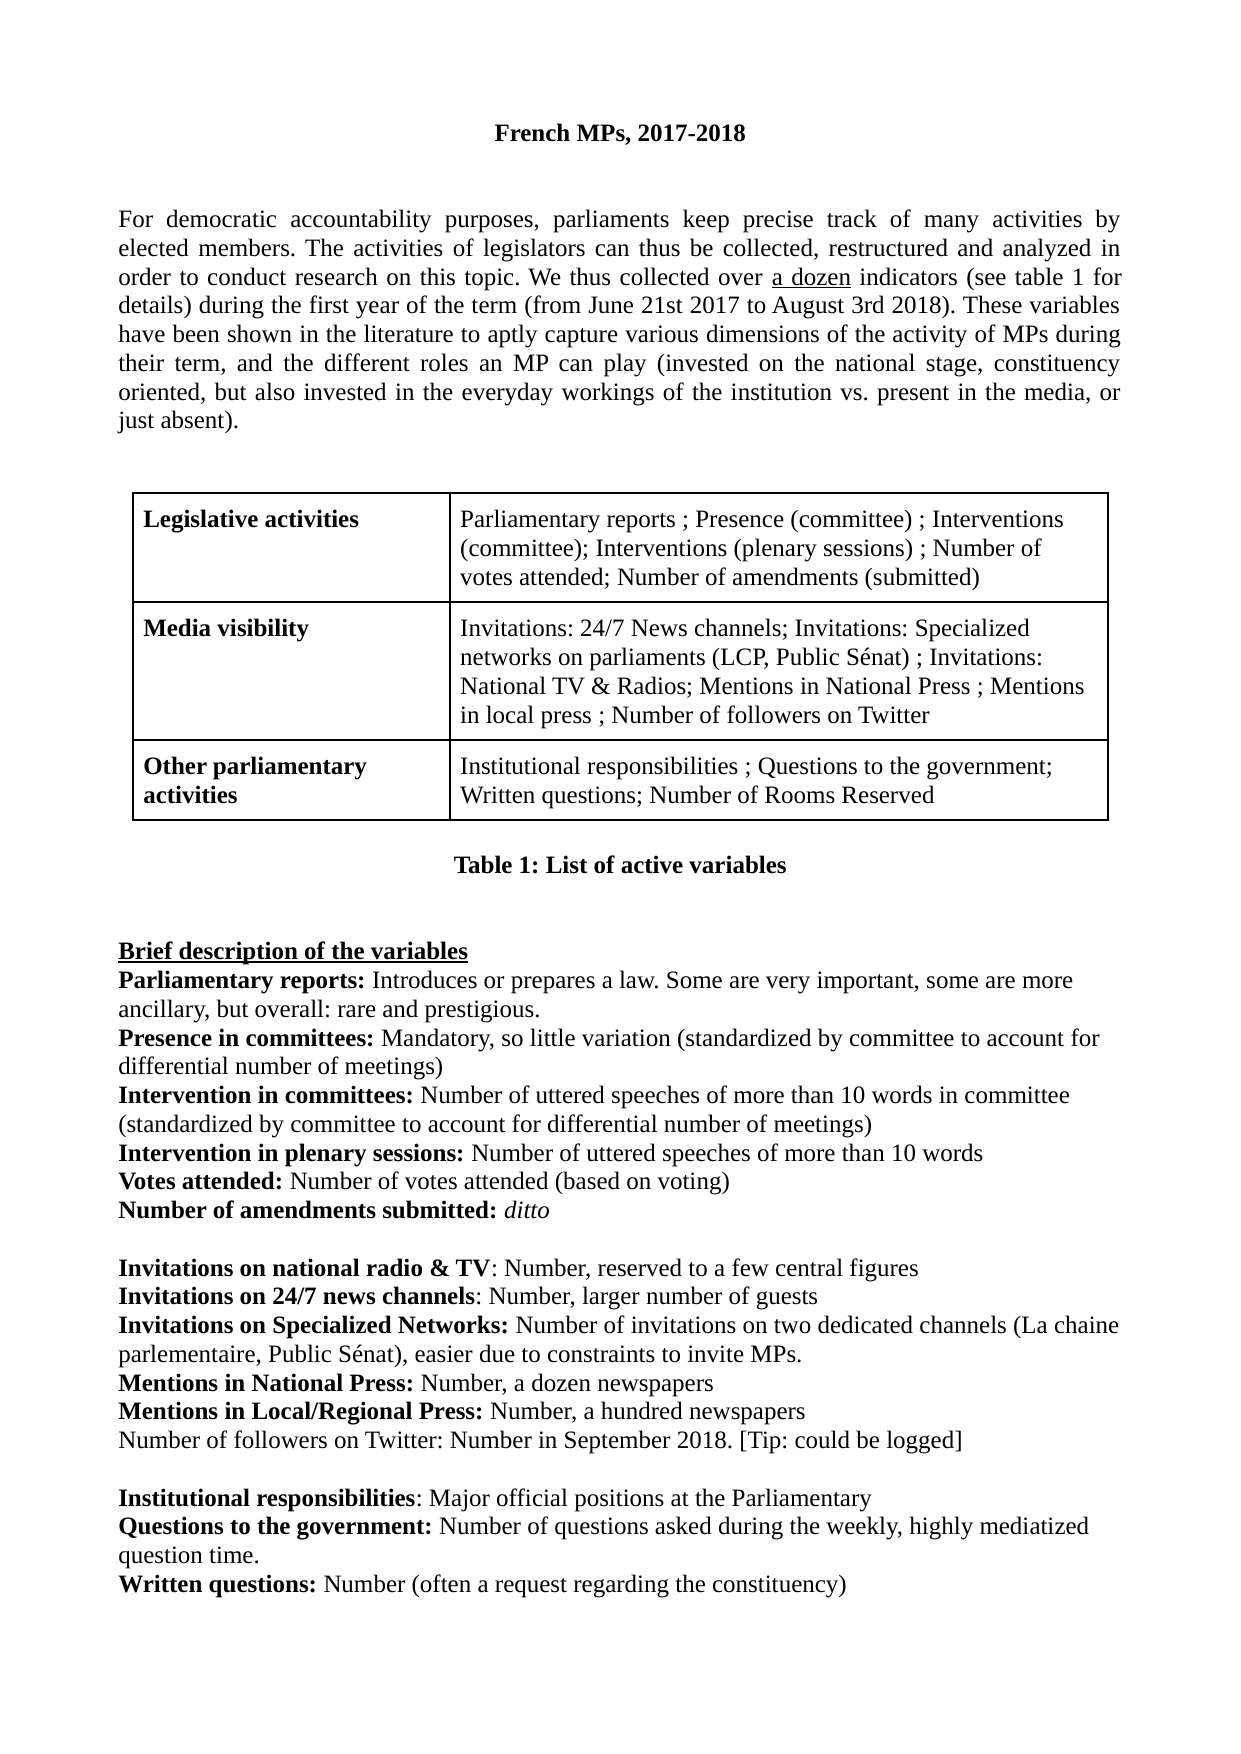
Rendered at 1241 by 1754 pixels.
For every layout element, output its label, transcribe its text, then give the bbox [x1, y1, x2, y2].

table_header Legislative activities [134, 494, 449, 601]
text Invitations on 24/7 news channels: Number, larger number of guests [118, 1281, 1122, 1310]
text Brief description of the variables [118, 936, 1122, 965]
table_cell Other parliamentary activities [134, 741, 449, 819]
text Intervention in committees: Number of uttered speeches of more than 10 words in committee (standardized by committee to account for differential number of meetings) [118, 1080, 1122, 1138]
text For democratic accountability purposes, parliaments keep precise track of many activities by elected members. The activities of legislators can thus be collected, restructured and analyzed in order to conduct research on this topic. We thus collected over a dozen indicators (see table 1 for details) during the first year of the term (from June 21st 2017 to August 3rd 2018). These variables have been shown in the literature to aptly capture various dimensions of the activity of MPs during their term, and the different roles an MP can play (invested on the national stage, constituency oriented, but also invested in the everyday workings of the institution vs. present in the media, or just absent). [118, 204, 1122, 434]
table_cell Institutional responsibilities ; Questions to the government; Written questions; Number of Rooms Reserved [451, 741, 1107, 819]
text Invitations on Specialized Networks: Number of invitations on two dedicated channels (La chaine parlementaire, Public Sénat), easier due to constraints to invite MPs. [118, 1310, 1122, 1368]
text Mentions in Local/Regional Press: Number, a hundred newspapers [118, 1396, 1122, 1425]
table_cell Invitations: 24/7 News channels; Invitations: Specialized networks on parliaments (LCP, Public Sénat) ; Invitations: National TV & Radios; Mentions in National Press ; Mentions in local press ; Number of followers on Twitter [451, 603, 1107, 739]
text Intervention in plenary sessions: Number of uttered speeches of more than 10 words [118, 1138, 1122, 1166]
text Written questions: Number (often a request regarding the constituency) [118, 1569, 1122, 1598]
text Invitations on national radio & TV: Number, reserved to a few central figures [118, 1253, 1122, 1281]
text Institutional responsibilities: Major official positions at the Parliamentary [118, 1483, 1122, 1511]
text Number of followers on Twitter: Number in September 2018. [Tip: could be logged] [118, 1425, 1122, 1454]
text Votes attended: Number of votes attended (based on voting) [118, 1166, 1122, 1195]
text French MPs, 2017-2018 [118, 118, 1122, 147]
text Questions to the government: Number of questions asked during the weekly, highly mediatized question time. [118, 1511, 1122, 1569]
text Number of amendments submitted: ditto [118, 1195, 1122, 1224]
table_header Parliamentary reports ; Presence (committee) ; Interventions (committee); Interventions (plenary sessions) ; Number of votes attended; Number of amendments (submitted) [451, 494, 1107, 601]
text Mentions in National Press: Number, a dozen newspapers [118, 1368, 1122, 1396]
table_cell Media visibility [134, 603, 449, 739]
text Presence in committees: Mandatory, so little variation (standardized by committee to account for differential number of meetings) [118, 1023, 1122, 1080]
text Table 1: List of active variables [118, 850, 1122, 879]
text Parliamentary reports: Introduces or prepares a law. Some are very important, some are more ancillary, but overall: rare and prestigious. [118, 965, 1122, 1023]
